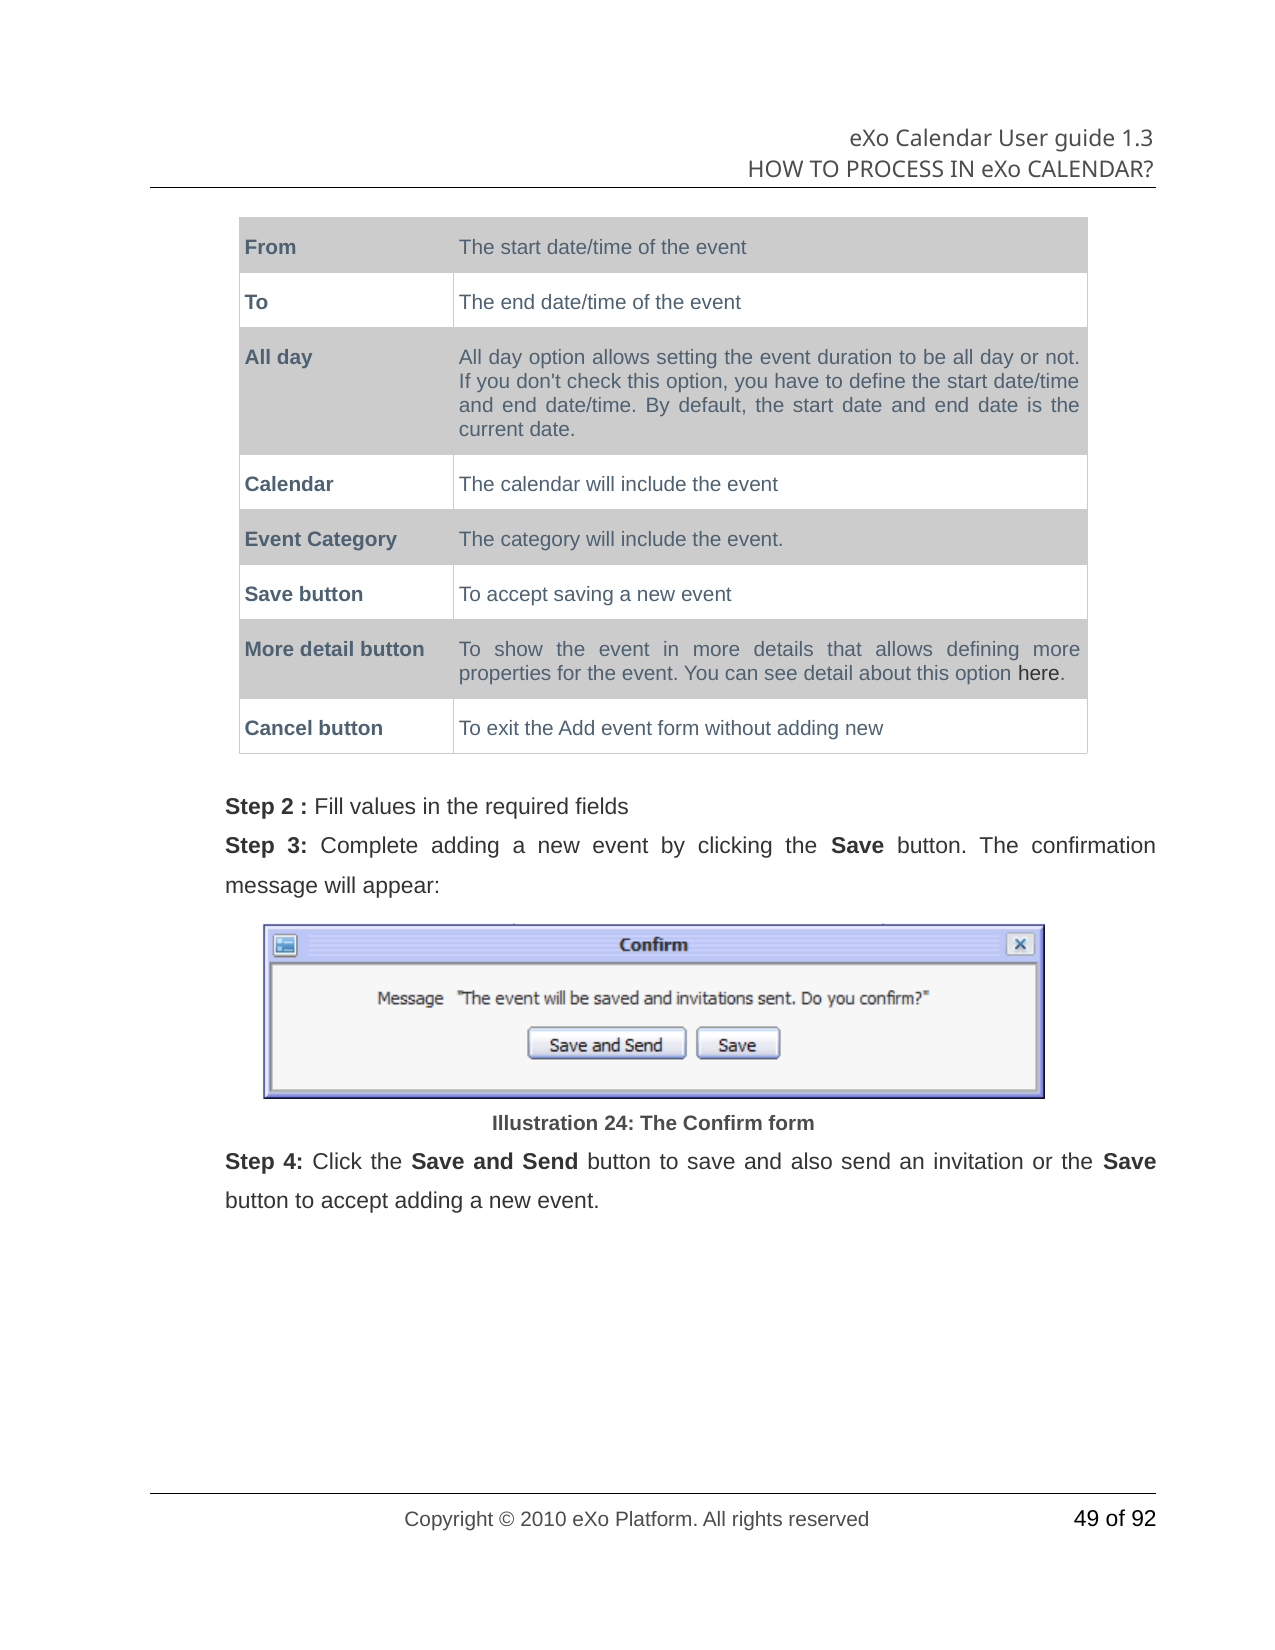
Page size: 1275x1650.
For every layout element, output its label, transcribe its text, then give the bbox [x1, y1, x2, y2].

table_cell The end date/time of the event [454, 273, 1087, 327]
table_cell To [240, 273, 453, 327]
table_cell Cancel button [240, 699, 453, 753]
table_cell The category will include the event. [454, 510, 1087, 564]
table_cell All day option allows setting the event duration to be all day or not. If you don't check this option, you have to define the start date/time and end date/time. By default, the start date and end date is the current date. [454, 328, 1087, 454]
table_cell Event Category [240, 510, 453, 564]
table_cell The start date/time of the event [454, 218, 1087, 272]
table_cell To show the event in more details that allows defining more properties for the event. You can see detail about this option here. [454, 620, 1087, 698]
table_cell The calendar will include the event [454, 455, 1087, 509]
table_cell All day [240, 328, 453, 454]
table_cell From [240, 218, 453, 272]
table_cell To accept saving a new event [454, 565, 1087, 619]
list Step 4: Click the Save and Send button to save and also send an invitation or the Save button to accept adding a new event. [187, 1022, 1156, 1213]
table_cell Calendar [240, 455, 453, 509]
list Step 3: Complete adding a new event by clicking the Save button. The confirmation message will appear: [187, 832, 1156, 898]
table_cell Save button [240, 565, 453, 619]
table_cell To exit the Add event form without adding new [454, 699, 1087, 753]
list Illustration 24: The Confirm form [262, 1099, 1045, 1134]
picture [262, 923, 1045, 1099]
list Step 2 : Fill values in the required fields [187, 793, 1156, 819]
table_cell More detail button [240, 620, 453, 698]
